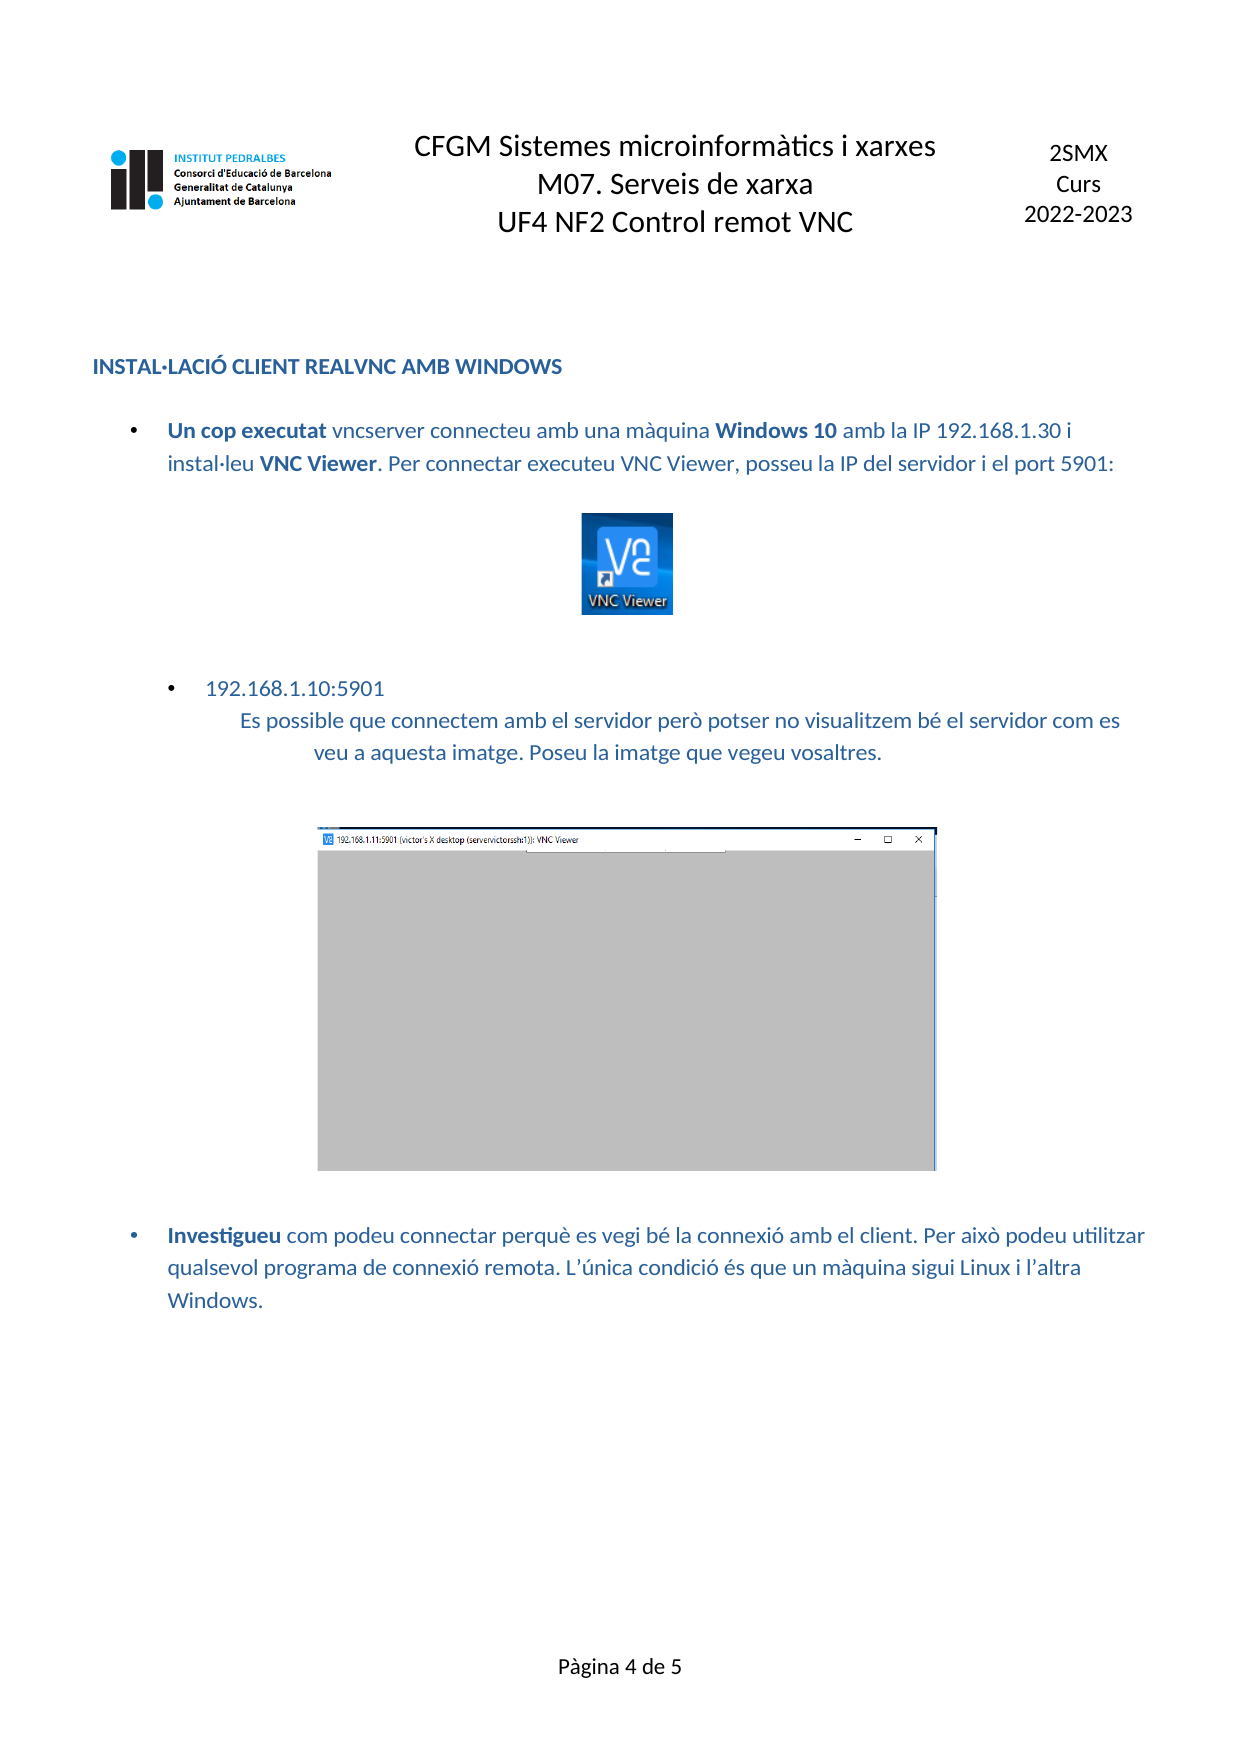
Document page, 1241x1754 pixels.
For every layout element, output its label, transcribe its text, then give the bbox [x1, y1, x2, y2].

list Investigueu com podeu connectar perquè es vegi bé la connexió amb el client. Per això podeu utilitzar qualsevol programa de connexió remota. L’única condició és que un màquina sigui Linux i l’altra Windows. [130, 1221, 1162, 1314]
list Un cop executat vncserver connecteu amb una màquina Windows 10 amb la IP 192.168.1.30 i instal·leu VNC Viewer. Per connectar executeu VNC Viewer, posseu la IP del servidor i el port 5901: [130, 417, 1162, 477]
picture [107, 148, 338, 213]
text INSTAL·LACIÓ CLIENT REALVNC AMB WINDOWS [92, 352, 1148, 380]
list 192.168.1.10:5901 [167, 674, 1162, 702]
picture [317, 827, 938, 1171]
text Es possible que connectem amb el servidor però potser no visualitzem bé el servidor com es veu a aquesta imatge. Poseu la imatge que vegeu vosaltres. [92, 706, 1148, 767]
picture [581, 513, 673, 615]
